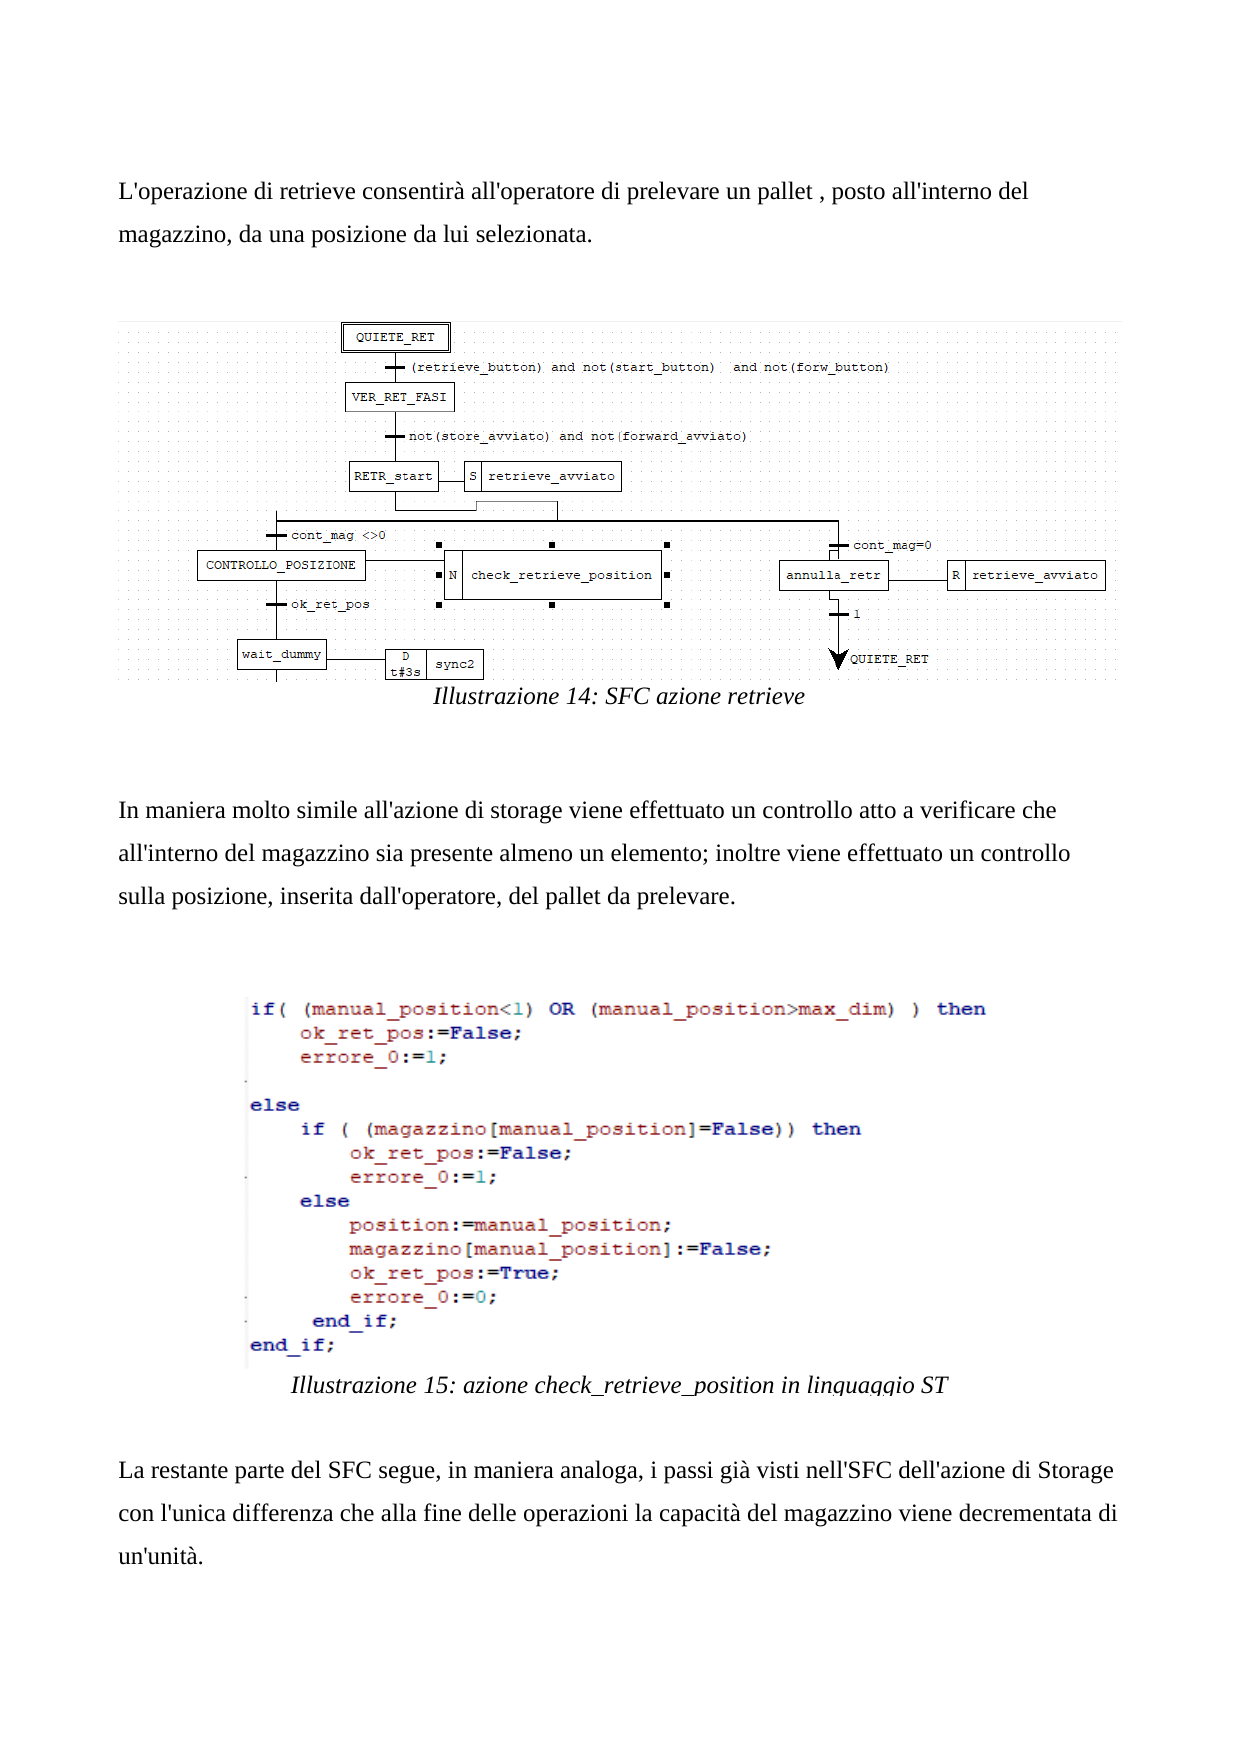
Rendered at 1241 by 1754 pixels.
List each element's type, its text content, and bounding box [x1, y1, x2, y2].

text La restante parte del SFC segue, in maniera analoga, i passi già visti nell'SFC dell'azione di Storage con l'unica differenza che alla fine delle operazioni la capacità del magazzino viene decrementata di un'unità. [118, 1455, 1122, 1570]
picture [244, 997, 999, 1369]
text In maniera molto simile all'azione di storage viene effettuato un controllo atto a verificare che all'interno del magazzino sia presente almeno un elemento; inoltre viene effettuato un controllo sulla posizione, inserita dall'operatore, del pallet da prelevare. [118, 780, 1122, 910]
text Illustrazione 14: SFC azione retrieve [118, 682, 1122, 710]
text Illustrazione 15: azione check_retrieve_position in linguaggio ST [243, 996, 999, 1396]
text [118, 306, 1122, 320]
text L'operazione di retrieve consentirà all'operatore di prelevare un pallet , posto all'interno del magazzino, da una posizione da lui selezionata. [118, 176, 1122, 248]
picture [118, 321, 1122, 682]
